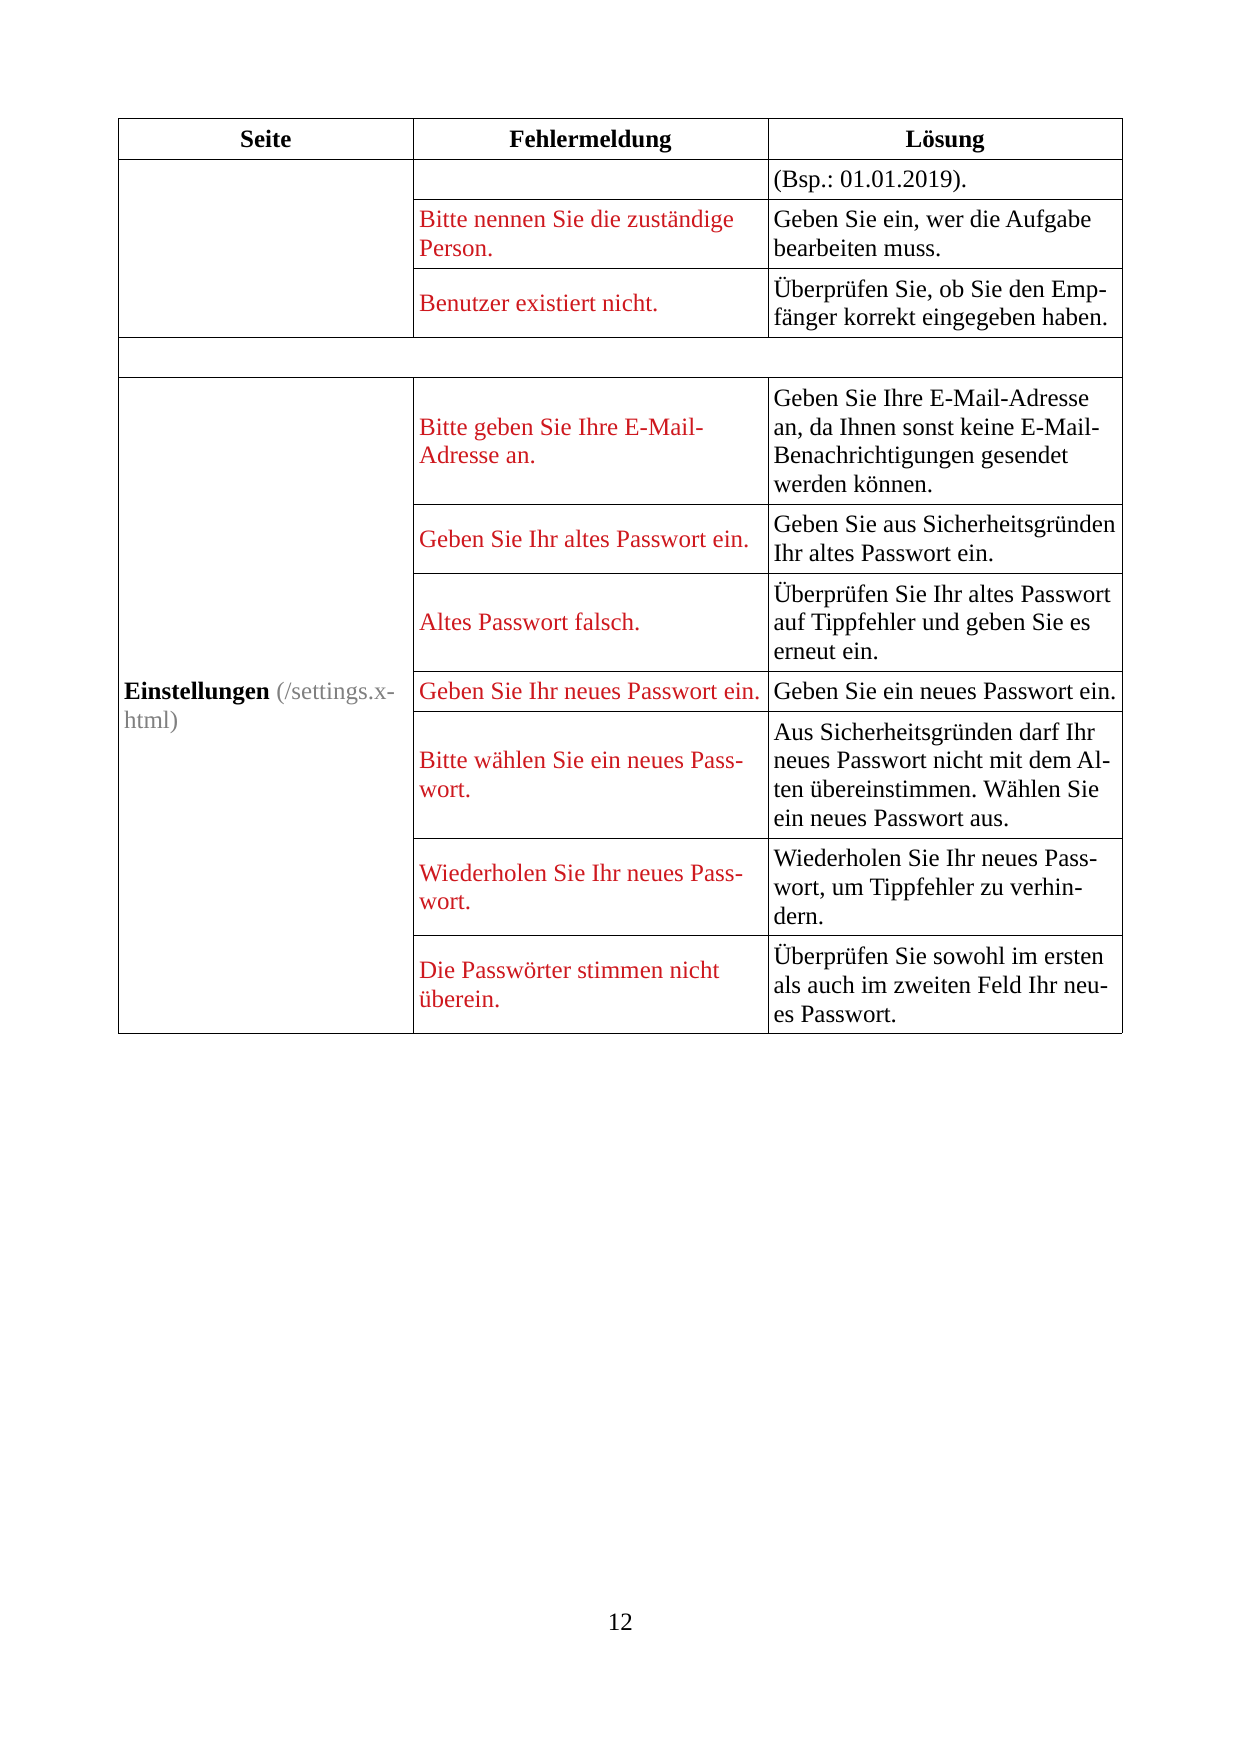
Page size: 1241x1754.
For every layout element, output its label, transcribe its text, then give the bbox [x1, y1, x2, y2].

table_cell (Bsp.: 01.01.2019). [769, 160, 1122, 199]
table_cell Geben Sie ein neues Passwort ein. [769, 672, 1122, 711]
table_cell Die Passwörter stimmen nicht überein. [414, 936, 768, 1033]
table_cell Benutzer existiert nicht. [414, 269, 768, 337]
table_cell Wiederholen Sie Ihr neues Pass­wort, um Tippfehler zu verhin­dern. [769, 839, 1122, 935]
table_cell Bitte nennen Sie die zuständige Person. [414, 200, 768, 268]
table_cell [119, 160, 413, 337]
table_cell Überprüfen Sie sowohl im ersten als auch im zweiten Feld Ihr neu­es Passwort. [769, 936, 1122, 1033]
table_cell Geben Sie aus Sicherheitsgründen Ihr altes Passwort ein. [769, 505, 1122, 573]
table_cell Bitte geben Sie Ihre E-Mail-Adresse an. [414, 378, 768, 504]
table_cell Geben Sie Ihr neues Passwort ein. [414, 672, 768, 711]
table_cell Wiederholen Sie Ihr neues Pass­wort. [414, 839, 768, 935]
table_header Lösung [769, 119, 1122, 158]
table_cell Einstellungen (/settings.x­html) [119, 378, 413, 1033]
table_cell [119, 338, 1122, 377]
table_cell Geben Sie Ihre E-Mail-Adresse an, da Ihnen sonst keine E-Mail-Benachrichtigungen gesendet werden können. [769, 378, 1122, 504]
table_cell Aus Sicherheitsgründen darf Ihr neues Passwort nicht mit dem Al­ten übereinstimmen. Wählen Sie ein neues Passwort aus. [769, 712, 1122, 837]
table_header Seite [119, 119, 413, 158]
table_header Fehlermeldung [414, 119, 768, 158]
table_cell Geben Sie ein, wer die Aufgabe bearbeiten muss. [769, 200, 1122, 268]
table_cell Bitte wählen Sie ein neues Pass­wort. [414, 712, 768, 837]
table_cell Überprüfen Sie, ob Sie den Emp­fänger korrekt eingegeben haben. [769, 269, 1122, 337]
table_cell Überprüfen Sie Ihr altes Passwort auf Tippfehler und geben Sie es erneut ein. [769, 574, 1122, 671]
table_cell Geben Sie Ihr altes Passwort ein. [414, 505, 768, 573]
table_cell Altes Passwort falsch. [414, 574, 768, 671]
table_cell [414, 160, 768, 199]
